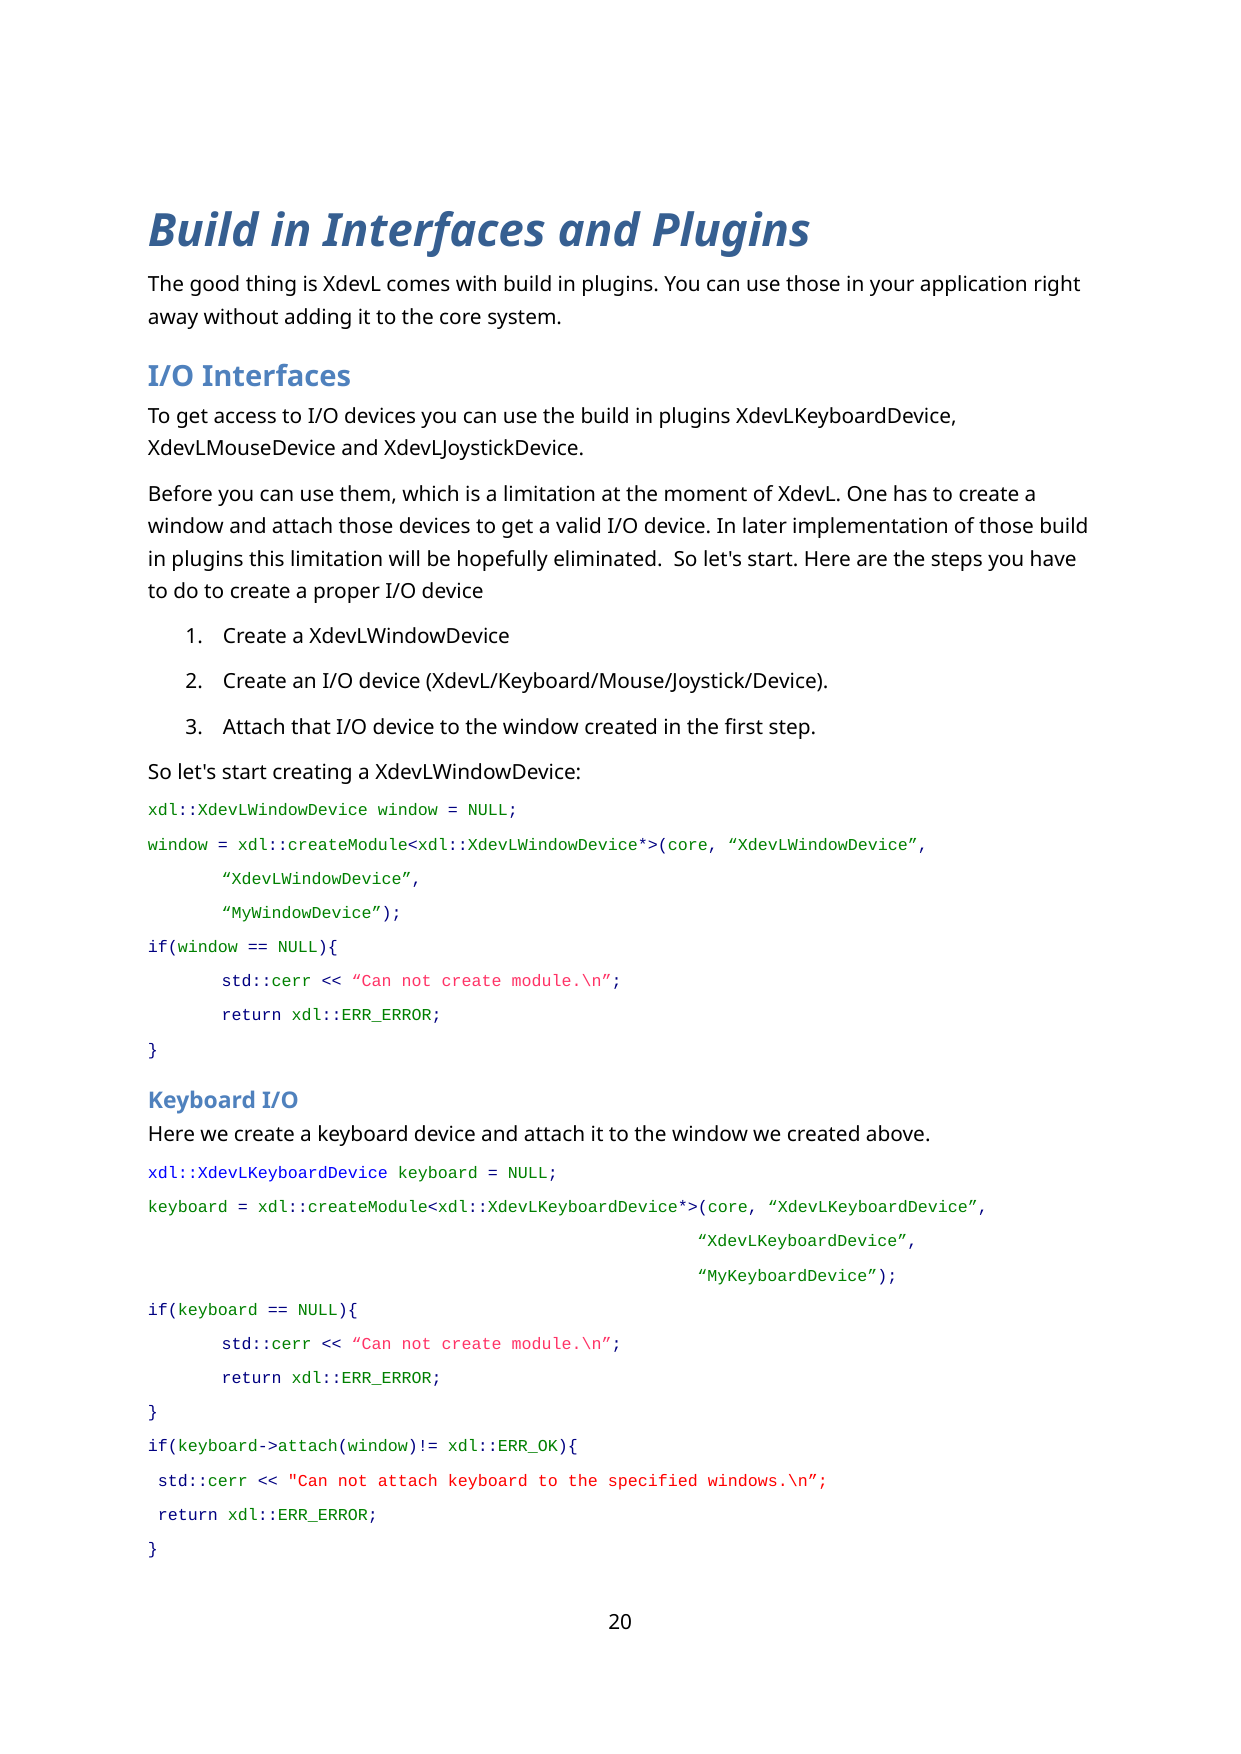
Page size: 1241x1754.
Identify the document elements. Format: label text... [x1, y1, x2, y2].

text “XdevLKeyboardDevice”, [148, 1233, 1092, 1252]
text if(keyboard->attach(window)!= xdl::ERR_OK){ [148, 1438, 1092, 1457]
list Create an I/O device (XdevL/Keyboard/Mouse/Joystick/Device). [185, 667, 1092, 695]
text if(window == NULL){ [148, 939, 1092, 957]
text window = xdl::createModule<xdl::XdevLWindowDevice*>(core, “XdevLWindowDevice”, [148, 836, 1092, 855]
text return xdl::ERR_ERROR; [148, 1370, 1092, 1388]
text To get access to I/O devices you can use the build in plugins XdevLKeyboardDevice, XdevLMouseDevice and XdevLJoystickDevice. [148, 401, 1092, 462]
list Create a XdevLWindowDevice [185, 622, 1092, 650]
subtitle Keyboard I/O [148, 1084, 1092, 1115]
text So let's start creating a XdevLWindowDevice: [148, 757, 1092, 785]
text if(keyboard == NULL){ [148, 1301, 1092, 1320]
text std::cerr << “Can not create module.\n”; [148, 1336, 1092, 1354]
text std::cerr << “Can not create module.\n”; [148, 973, 1092, 992]
text } [148, 1041, 1092, 1060]
text keyboard = xdl::createModule<xdl::XdevLKeyboardDevice*>(core, “XdevLKeyboardDevice”, [148, 1199, 1092, 1218]
text The good thing is XdevL comes with build in plugins. You can use those in your application right away without adding it to the core system. [148, 269, 1092, 330]
text return xdl::ERR_ERROR; [148, 1007, 1092, 1026]
text “XdevLWindowDevice”, [148, 870, 1092, 889]
subtitle Build in Interfaces and Plugins [148, 198, 1092, 260]
subtitle I/O Interfaces [148, 355, 1092, 395]
text “MyKeyboardDevice”); [148, 1267, 1092, 1286]
text return xdl::ERR_ERROR; [148, 1506, 1092, 1525]
text } [148, 1541, 1092, 1559]
text Here we create a keyboard device and attach it to the window we created above. [148, 1119, 1092, 1148]
text std::cerr << "Can not attach keyboard to the specified windows.\n”; [148, 1472, 1092, 1491]
list Attach that I/O device to the window created in the first step. [185, 712, 1092, 740]
text Before you can use them, which is a limitation at the moment of XdevL. One has to create a window and attach those devices to get a valid I/O device. In later implementation of those build in plugins this limitation will be hopefully eliminated. So let's start. Here are the steps you have to do to create a proper I/O device [148, 479, 1092, 605]
text xdl::XdevLWindowDevice window = NULL; [148, 802, 1092, 821]
text } [148, 1404, 1092, 1423]
text xdl::XdevLKeyboardDevice keyboard = NULL; [148, 1165, 1092, 1183]
text “MyWindowDevice”); [148, 904, 1092, 923]
